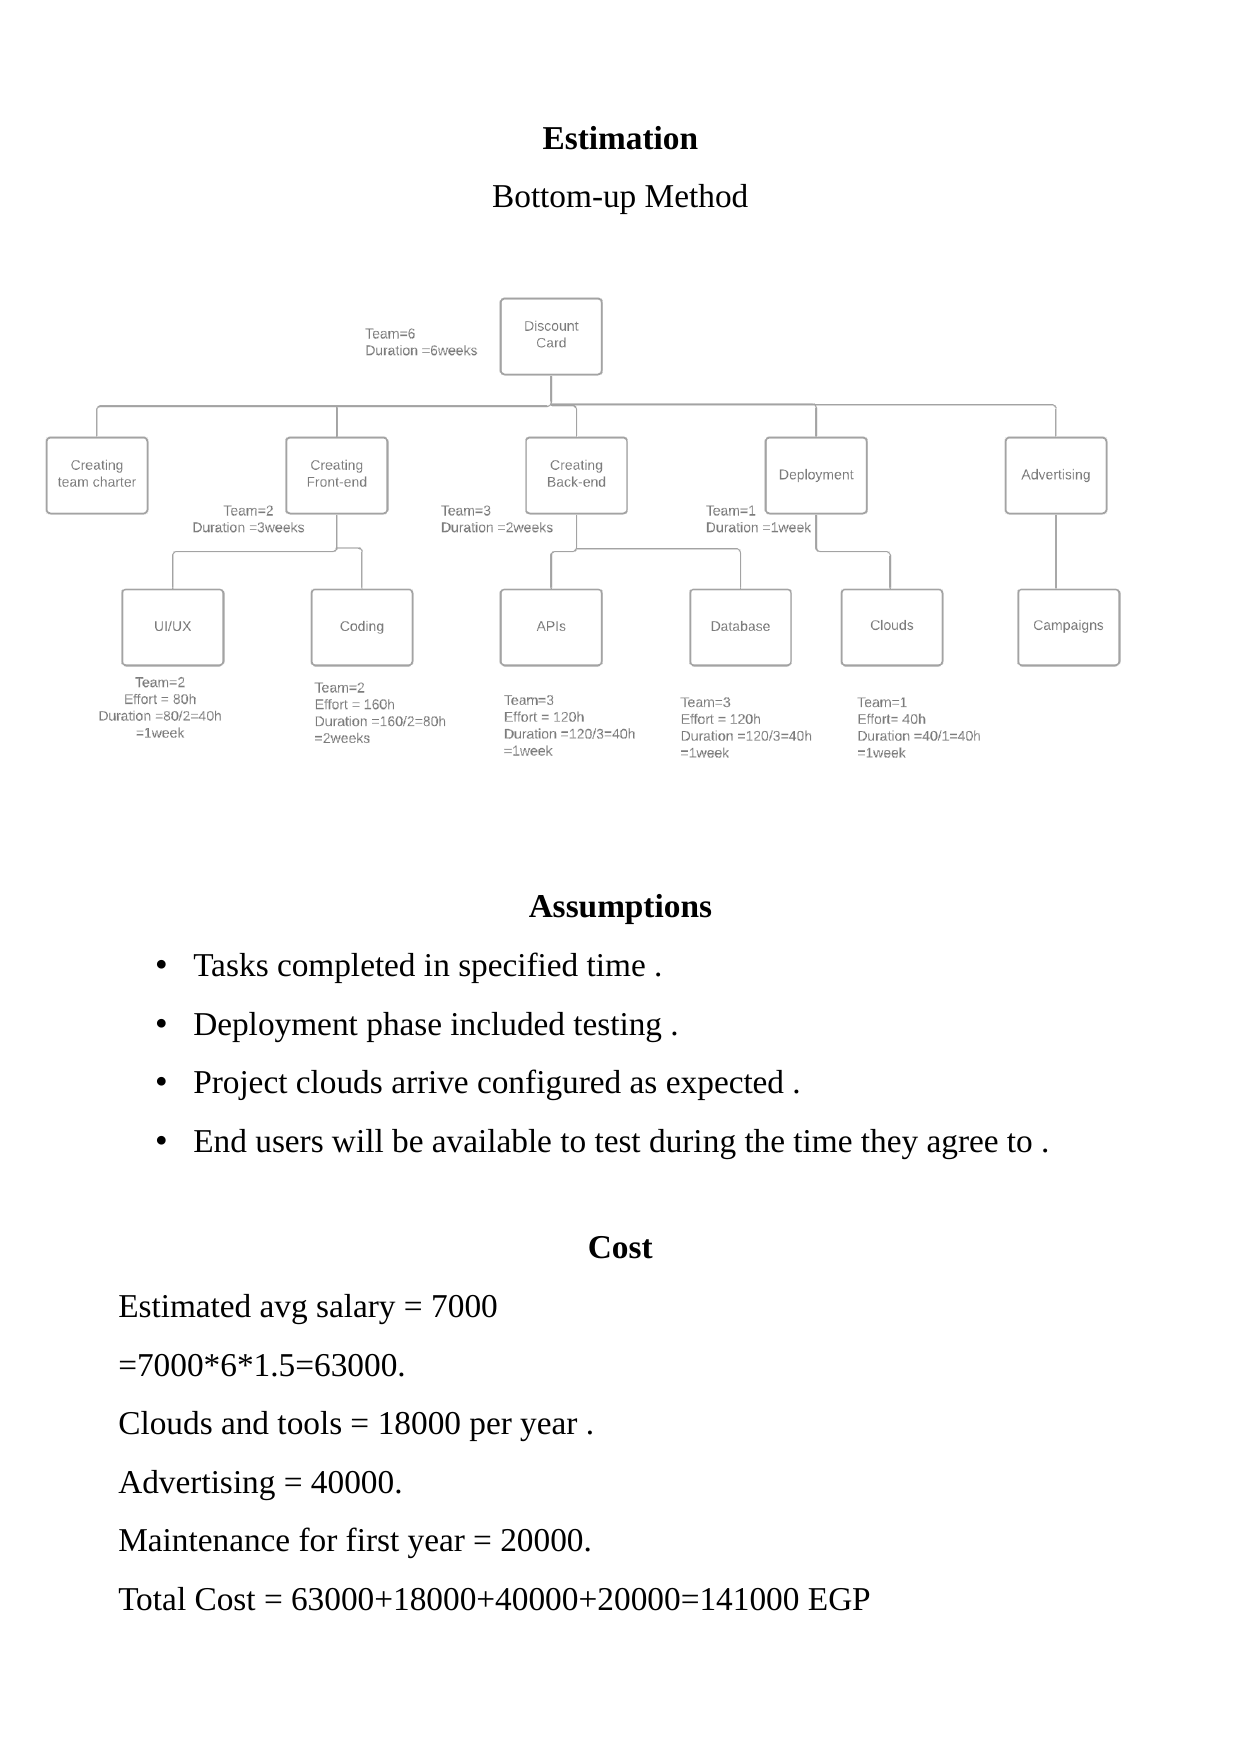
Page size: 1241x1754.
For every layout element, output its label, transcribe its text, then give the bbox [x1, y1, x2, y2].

text Advertising = 40000. [118, 1462, 1122, 1500]
picture [21, 273, 1144, 823]
text Assumptions [118, 887, 1122, 925]
list Deployment phase included testing . [156, 1004, 1122, 1042]
text Cost [118, 1227, 1122, 1266]
text Estimation [118, 118, 1122, 156]
list Tasks completed in specified time . [156, 945, 1122, 984]
text Clouds and tools = 18000 per year . [118, 1403, 1122, 1442]
text Maintenance for first year = 20000. [118, 1521, 1122, 1559]
text =7000*6*1.5=63000. [118, 1345, 1122, 1383]
text Total Cost = 63000+18000+40000+20000=141000 EGP [118, 1579, 1122, 1618]
list End users will be available to test during the time they agree to . [156, 1121, 1122, 1159]
list Project clouds arrive configured as expected . [156, 1063, 1122, 1101]
text Estimated avg salary = 7000 [118, 1286, 1122, 1324]
text Bottom-up Method [118, 177, 1122, 215]
